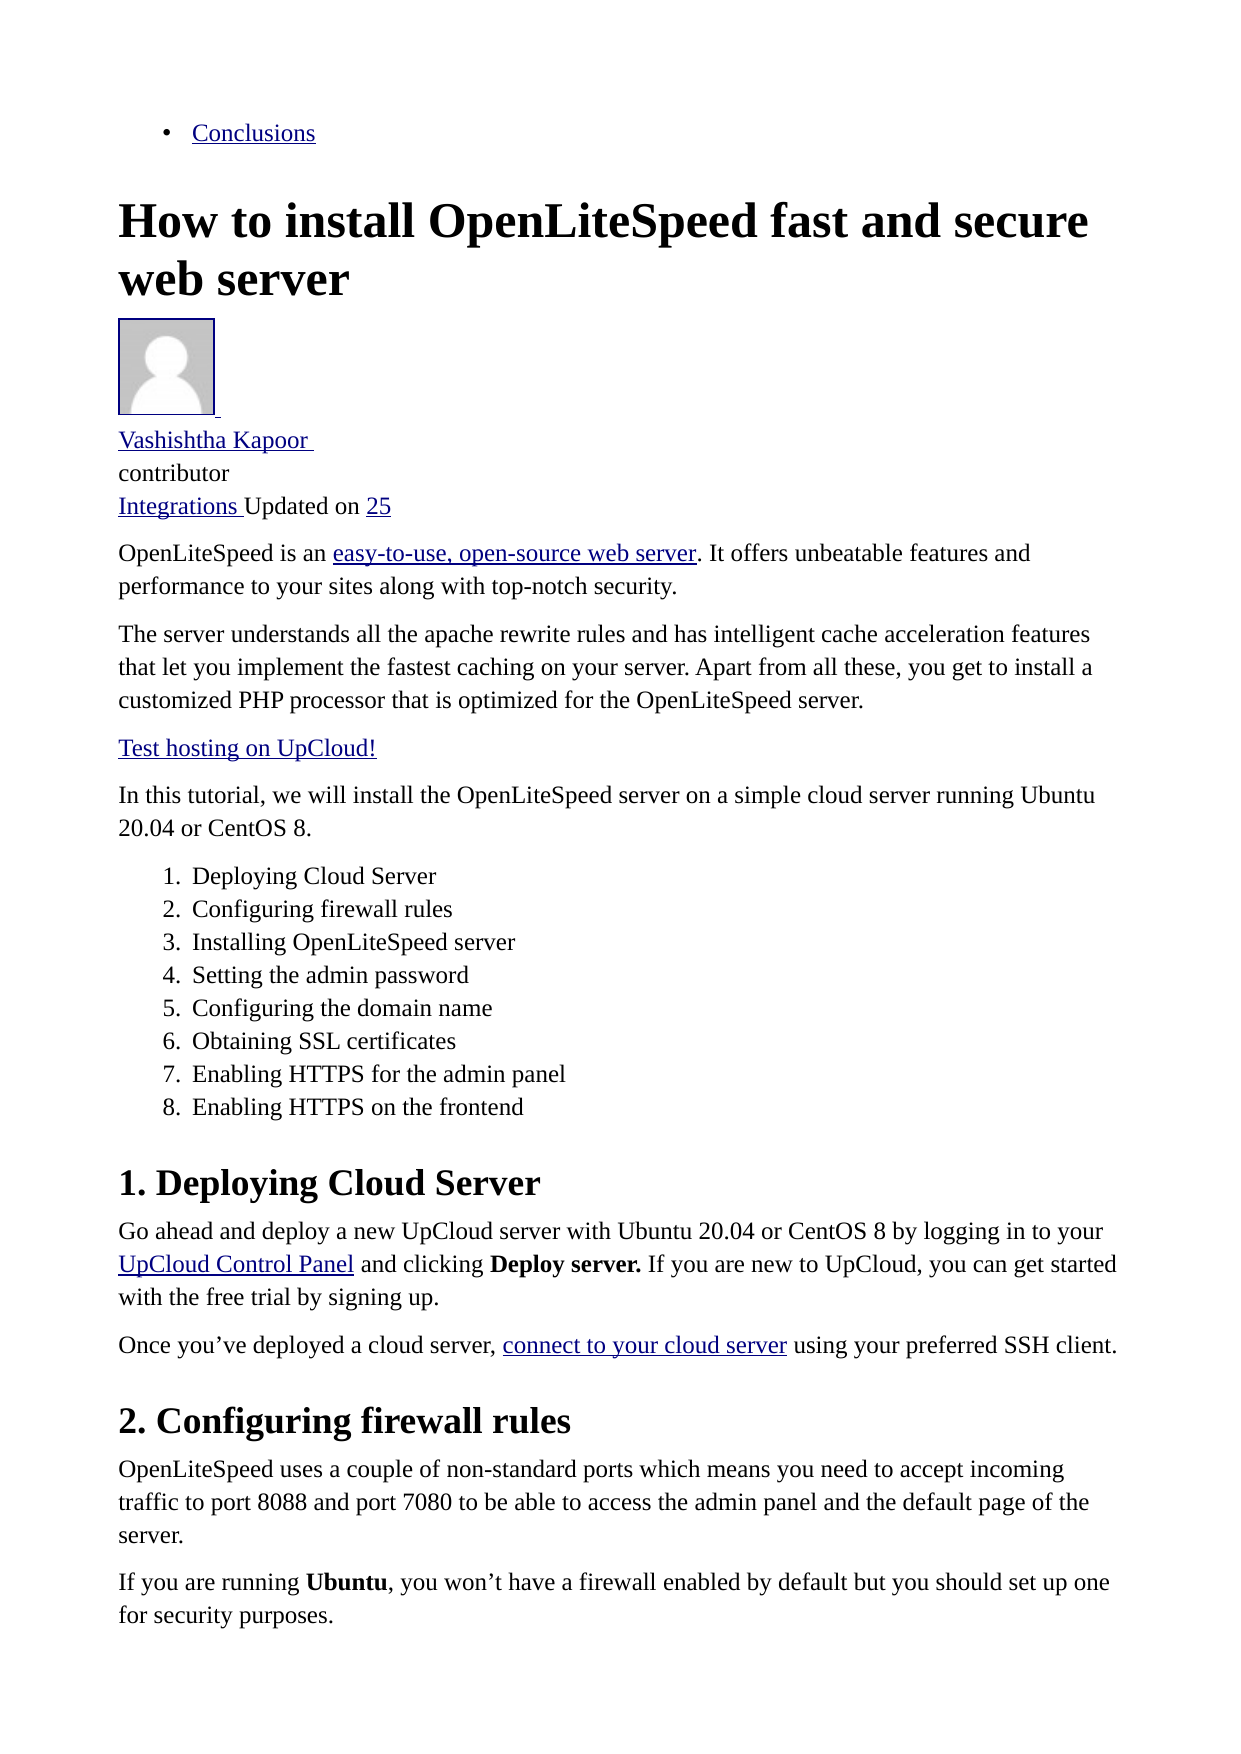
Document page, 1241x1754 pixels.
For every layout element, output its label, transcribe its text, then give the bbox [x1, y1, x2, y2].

subtitle 1. Deploying Cloud Server [118, 1161, 1122, 1204]
text OpenLiteSpeed uses a couple of non-standard ports which means you need to accept incoming traffic to port 8088 and port 7080 to be able to access the admin panel and the default page of the server. [118, 1454, 1122, 1549]
list Setting the admin password [162, 960, 1122, 989]
text Once you’ve deployed a cloud server, connect to your cloud server using your preferred SSH client. [118, 1330, 1122, 1358]
text Go ahead and deploy a new UpCloud server with Ubuntu 20.04 or CentOS 8 by logging in to your UpCloud Control Panel and clicking Deploy server. If you are new to UpCloud, you can get started with the free trial by signing up. [118, 1216, 1122, 1311]
list Enabling HTTPS on the frontend [162, 1092, 1122, 1121]
list Obtaining SSL certificates [162, 1026, 1122, 1055]
text In this tutorial, we will install the OpenLiteSpeed server on a simple cloud server running Ubuntu 20.04 or CentOS 8. [118, 780, 1122, 842]
list Configuring the domain name [162, 993, 1122, 1022]
list Deploying Cloud Server [162, 861, 1122, 890]
text OpenLiteSpeed is an easy-to-use, open-source web server. It offers unbeatable features and performance to your sites along with top-notch security. [118, 538, 1122, 600]
text If you are running Ubuntu, you won’t have a firewall enabled by default but you should set up one for security purposes. [118, 1567, 1122, 1629]
picture [120, 320, 213, 414]
subtitle How to install OpenLiteSpeed fast and secure web server [118, 191, 1122, 306]
list Enabling HTTPS for the admin panel [162, 1059, 1122, 1088]
list Conclusions [162, 118, 1122, 147]
list Configuring firewall rules [162, 894, 1122, 923]
text contributor [118, 458, 1122, 487]
text Integrations Updated on 25 [118, 491, 1122, 519]
text Test hosting on UpCloud! [118, 733, 1122, 761]
text The server understands all the apache rewrite rules and has intelligent cache acceleration features that let you implement the fastest caching on your server. Apart from all these, you get to install a customized PHP processor that is optimized for the OpenLiteSpeed server. [118, 619, 1122, 714]
list Installing OpenLiteSpeed server [162, 927, 1122, 956]
subtitle 2. Configuring firewall rules [118, 1398, 1122, 1441]
text Vashishtha Kapoor [118, 425, 1122, 453]
